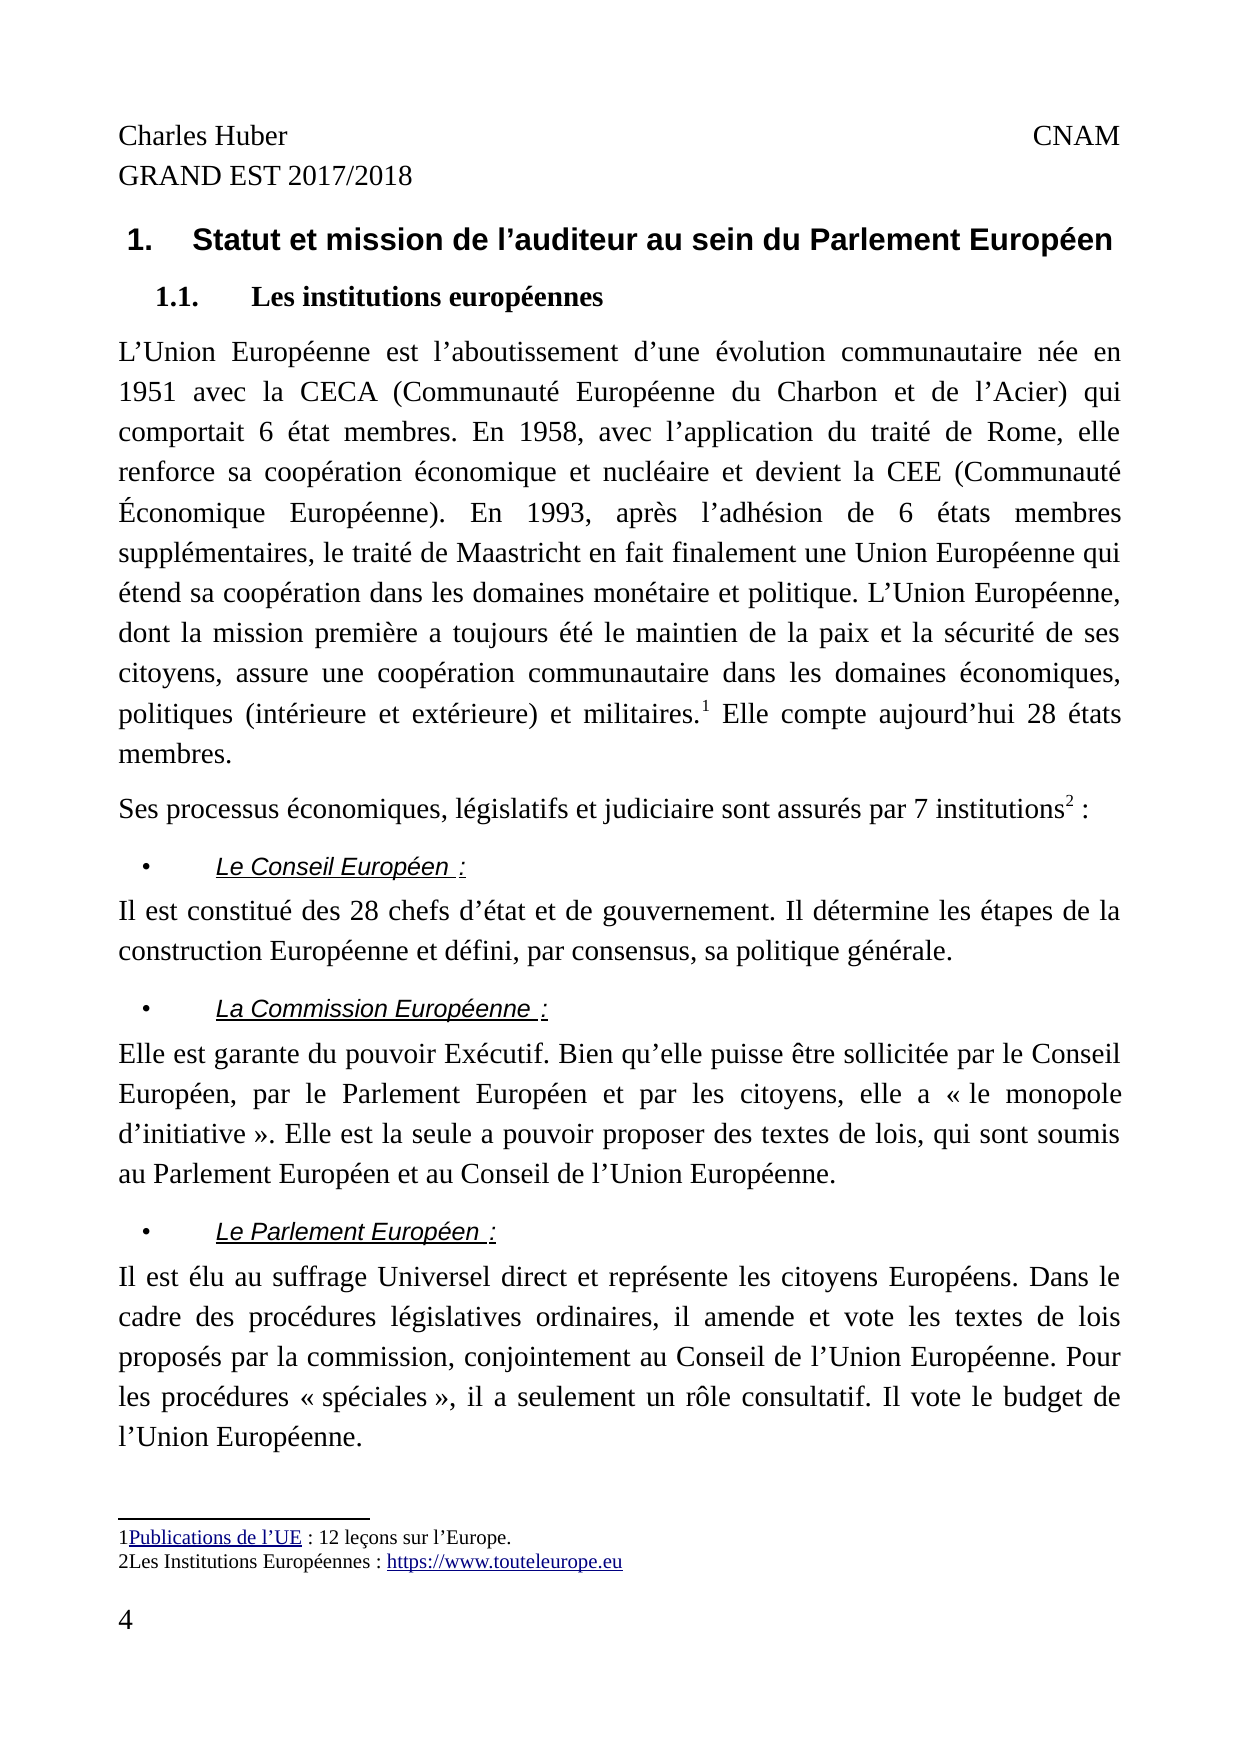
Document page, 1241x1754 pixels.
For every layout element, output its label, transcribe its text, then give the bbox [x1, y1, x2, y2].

subtitle Les institutions européennes [148, 279, 1122, 313]
text Les Institutions Européennes : https://www.touteleurope.eu [118, 1549, 1122, 1573]
text Elle est garante du pouvoir Exécutif. Bien qu’elle puisse être sollicitée par le Conseil Européen, par le Parlement Européen et par les citoyens, elle a « le monopole d’initiative ». Elle est la seule a pouvoir proposer des textes de lois, qui sont soumis au Parlement Européen et au Conseil de l’Union Européenne. [118, 1036, 1122, 1190]
text Ses processus économiques, législatifs et judiciaire sont assurés par 7 institutions : [118, 791, 1122, 824]
text Il est élu au suffrage Universel direct et représente les citoyens Européens. Dans le cadre des procédures législatives ordinaires, il amende et vote les textes de lois proposés par la commission, conjointement au Conseil de l’Union Européenne. Pour les procédures « spéciales », il a seulement un rôle consultatif. Il vote le budget de l’Union Européenne. [118, 1259, 1122, 1453]
subtitle La Commission Européenne : [142, 994, 1122, 1023]
text Publications de l’UE : 12 leçons sur l’Europe. [118, 1525, 1122, 1549]
text Il est constitué des 28 chefs d’état et de gouvernement. Il détermine les étapes de la construction Européenne et défini, par consensus, sa politique générale. [118, 893, 1122, 967]
subtitle Le Parlement Européen : [142, 1217, 1122, 1246]
subtitle Le Conseil Européen : [142, 852, 1122, 881]
subtitle Statut et mission de l’auditeur au sein du Parlement Européen [118, 221, 1122, 257]
text L’Union Européenne est l’aboutissement d’une évolution communautaire née en 1951 avec la CECA (Communauté Européenne du Charbon et de l’Acier) qui comportait 6 état membres. En 1958, avec l’application du traité de Rome, elle renforce sa coopération économique et nucléaire et devient la CEE (Communauté Économique Européenne). En 1993, après l’adhésion de 6 états membres supplémentaires, le traité de Maastricht en fait finalement une Union Européenne qui étend sa coopération dans les domaines monétaire et politique. L’Union Européenne, dont la mission première a toujours été le maintien de la paix et la sécurité de ses citoyens, assure une coopération communautaire dans les domaines économiques, politiques (intérieure et extérieure) et militaires. Elle compte aujourd’hui 28 états membres. [118, 334, 1122, 769]
